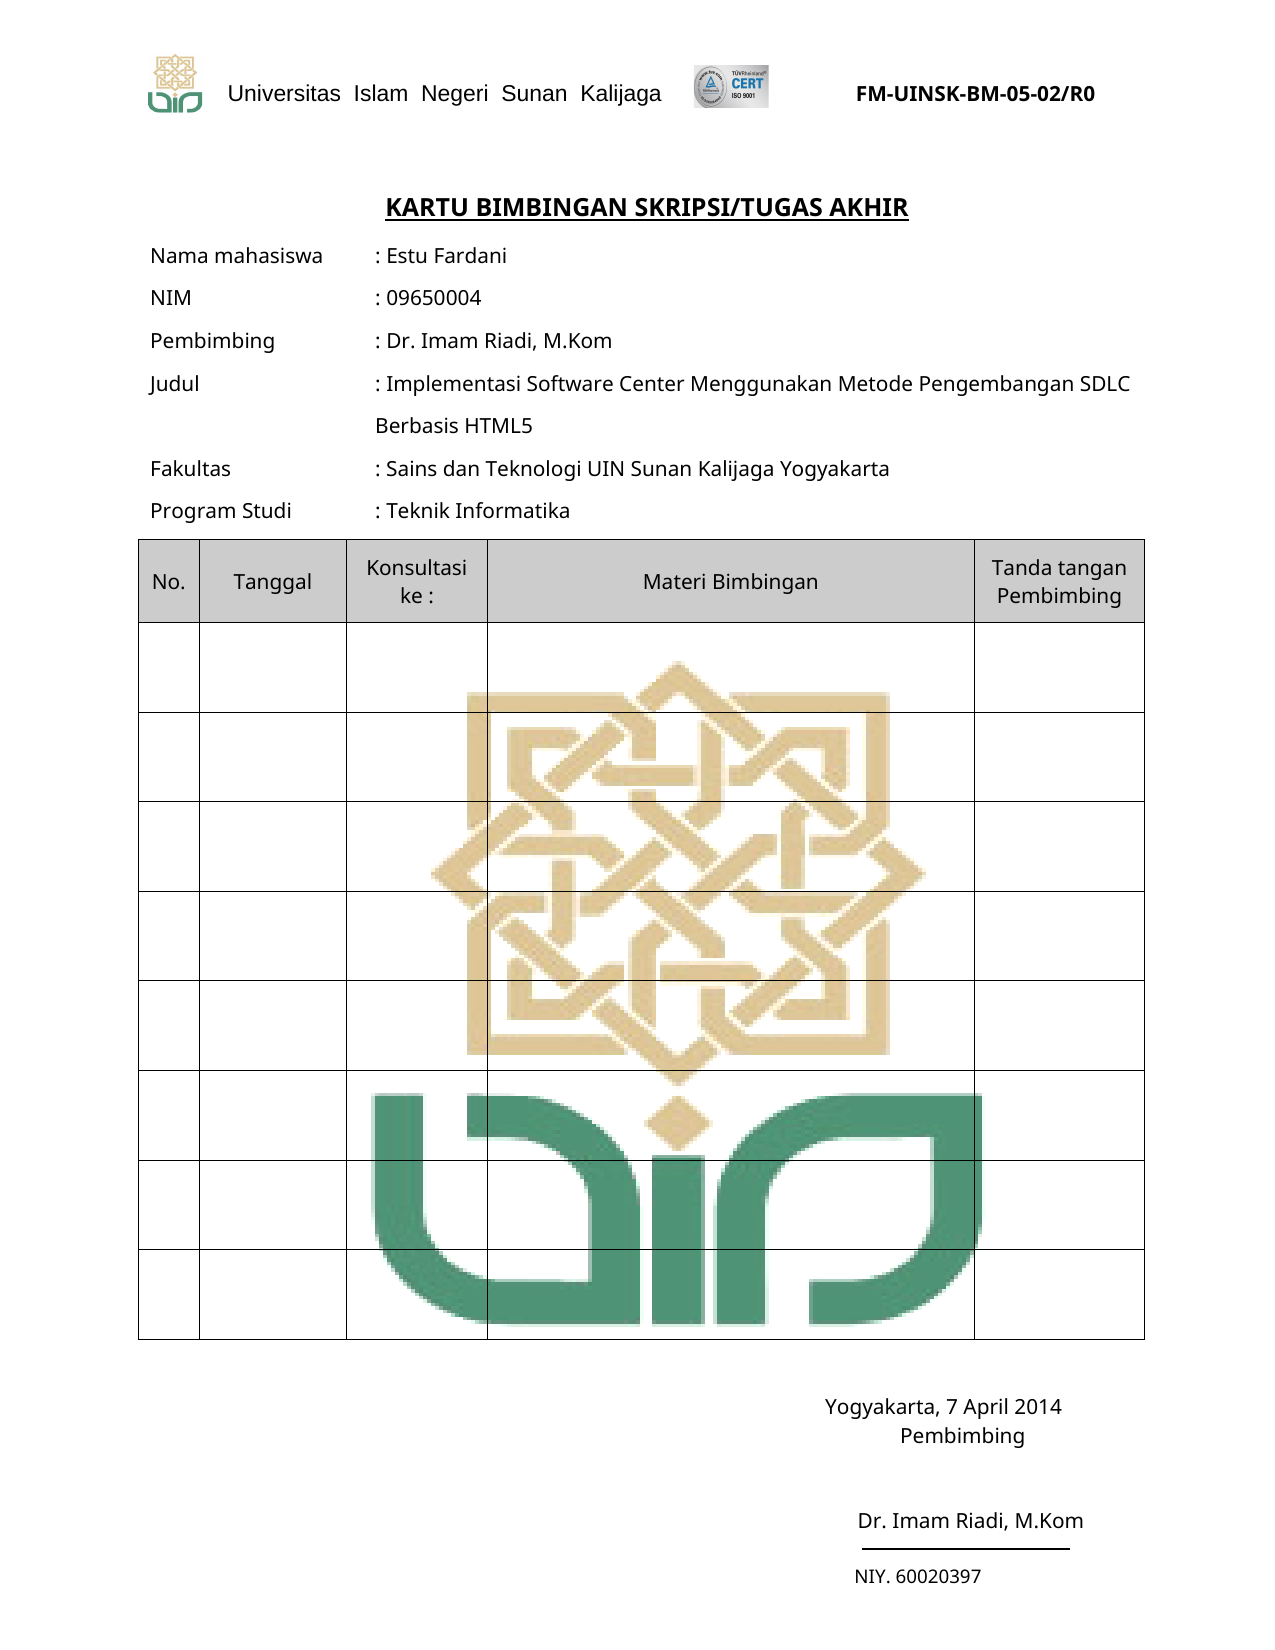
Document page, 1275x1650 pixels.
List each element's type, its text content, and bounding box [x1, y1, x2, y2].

table_header Tanggal [200, 540, 346, 622]
table_cell [200, 1250, 346, 1339]
table_cell [200, 802, 346, 891]
table_cell [200, 713, 346, 801]
text NIM : 09650004 [150, 283, 1144, 312]
table_cell [347, 1250, 487, 1339]
table_cell [139, 623, 199, 712]
table_cell [139, 892, 199, 980]
table_cell [200, 981, 346, 1070]
table_cell [991, 713, 1144, 801]
table_cell [200, 623, 346, 712]
table_cell [347, 802, 367, 891]
table_cell [347, 1161, 367, 1249]
table_cell [975, 623, 1144, 712]
table_cell [139, 1161, 199, 1249]
text Program Studi : Teknik Informatika [150, 497, 1144, 525]
table_cell [139, 981, 199, 1070]
text Nama mahasiswa : Estu Fardani [150, 241, 1144, 269]
table_cell [488, 1332, 974, 1339]
table_cell [347, 713, 367, 801]
text NIY. 60020397 [150, 1563, 1144, 1589]
table_header Konsultasi ke : [347, 540, 487, 622]
table_cell [200, 892, 346, 980]
text Fakultas : Sains dan Teknologi UIN Sunan Kalijaga Yogyakarta [150, 454, 1144, 482]
text Yogyakarta, 7 April 2014 [150, 1392, 1144, 1421]
text Judul : Implementasi Software Center Menggunakan Metode Pengembangan SDLC Berbasis HTML5 [150, 369, 1144, 440]
table_cell [139, 1250, 199, 1339]
table_cell [991, 892, 1144, 980]
table_cell [139, 1071, 199, 1159]
table_cell [488, 623, 974, 655]
text Pembimbing [150, 1421, 1144, 1449]
table_cell [347, 1071, 367, 1159]
table_cell [139, 802, 199, 891]
table_cell [347, 892, 367, 980]
table_cell [200, 1071, 346, 1159]
table_cell [347, 623, 487, 712]
table_cell [200, 1161, 346, 1249]
table_cell [991, 981, 1144, 1070]
table_header Materi Bimbingan [488, 540, 974, 622]
table_cell [139, 713, 199, 801]
table_header No. [139, 540, 199, 622]
table_cell [975, 1250, 1144, 1339]
text Dr. Imam Riadi, M.Kom [150, 1506, 1144, 1535]
table_cell [991, 802, 1144, 891]
text KARTU BIMBINGAN SKRIPSI/TUGAS AKHIR [150, 190, 1144, 224]
text Pembimbing : Dr. Imam Riadi, M.Kom [150, 326, 1144, 354]
table_cell [991, 1071, 1144, 1159]
table_header Tanda tangan Pembimbing [975, 540, 1144, 622]
table_cell [991, 1161, 1144, 1249]
table_cell [347, 981, 367, 1070]
